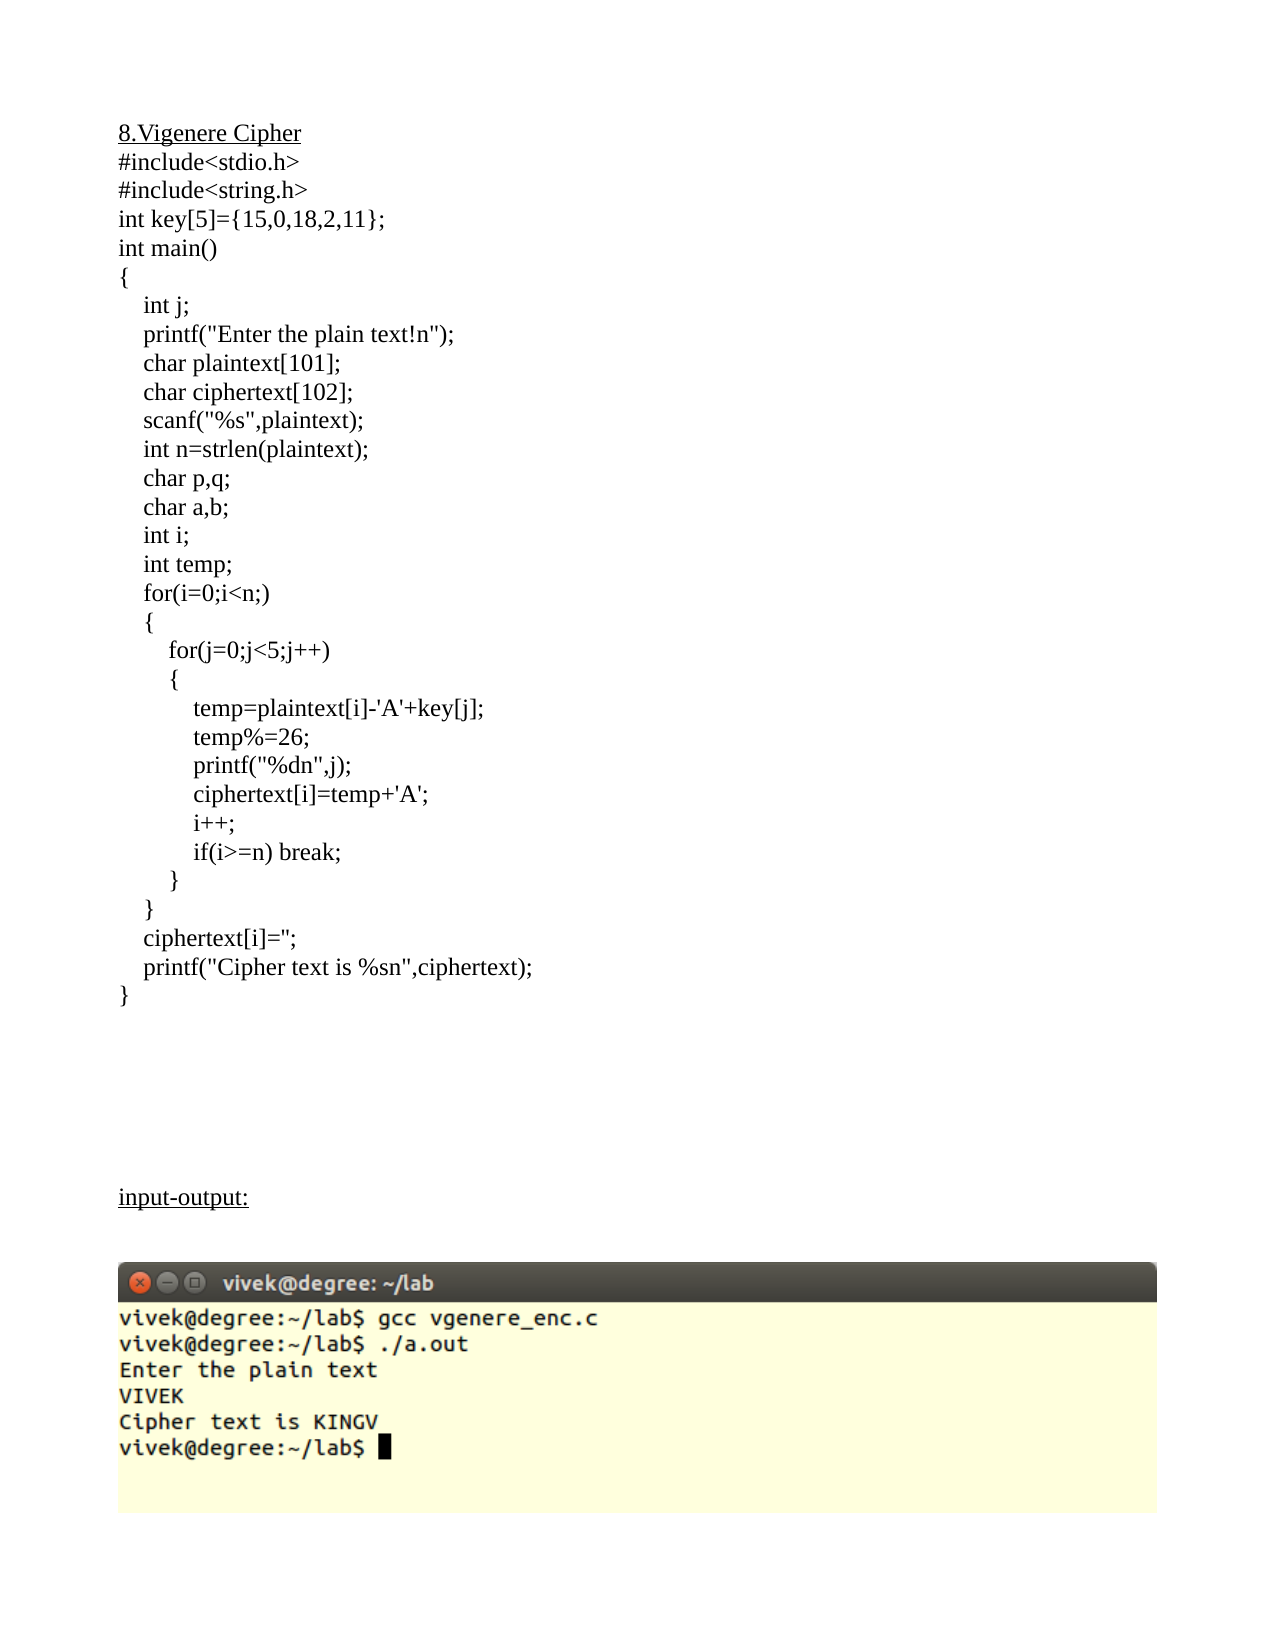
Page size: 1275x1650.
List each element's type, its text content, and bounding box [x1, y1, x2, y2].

text int temp; [118, 549, 1157, 578]
text input-output: [118, 1182, 1157, 1211]
text temp%=26; [118, 722, 1157, 751]
text char p,q; [118, 463, 1157, 492]
text for(i=0;i<n;) [118, 578, 1157, 607]
text printf("Enter the plain text!n"); [118, 319, 1157, 348]
text scanf("%s",plaintext); [118, 406, 1157, 434]
text { [118, 262, 1157, 291]
text for(j=0;j<5;j++) [118, 636, 1157, 664]
text int j; [118, 291, 1157, 319]
text } [118, 981, 1157, 1009]
text char plaintext[101]; [118, 348, 1157, 377]
text ciphertext[i]=temp+'A'; [118, 779, 1157, 808]
text ciphertext[i]=''; [118, 923, 1157, 952]
text temp=plaintext[i]-'A'+key[j]; [118, 693, 1157, 722]
text int key[5]={15,0,18,2,11}; [118, 204, 1157, 233]
text printf("%dn",j); [118, 751, 1157, 779]
text { [118, 664, 1157, 693]
text if(i>=n) break; [118, 837, 1157, 866]
text int i; [118, 521, 1157, 549]
text #include<string.h> [118, 176, 1157, 204]
text } [118, 894, 1157, 923]
text char a,b; [118, 492, 1157, 521]
text printf("Cipher text is %sn",ciphertext); [118, 952, 1157, 981]
text #include<stdio.h> [118, 147, 1157, 176]
text int n=strlen(plaintext); [118, 434, 1157, 463]
text } [118, 866, 1157, 894]
text 8.Vigenere Cipher [118, 118, 1157, 147]
text int main() [118, 233, 1157, 262]
text char ciphertext[102]; [118, 377, 1157, 406]
text { [118, 607, 1157, 636]
picture [118, 1262, 1157, 1513]
text i++; [118, 808, 1157, 837]
